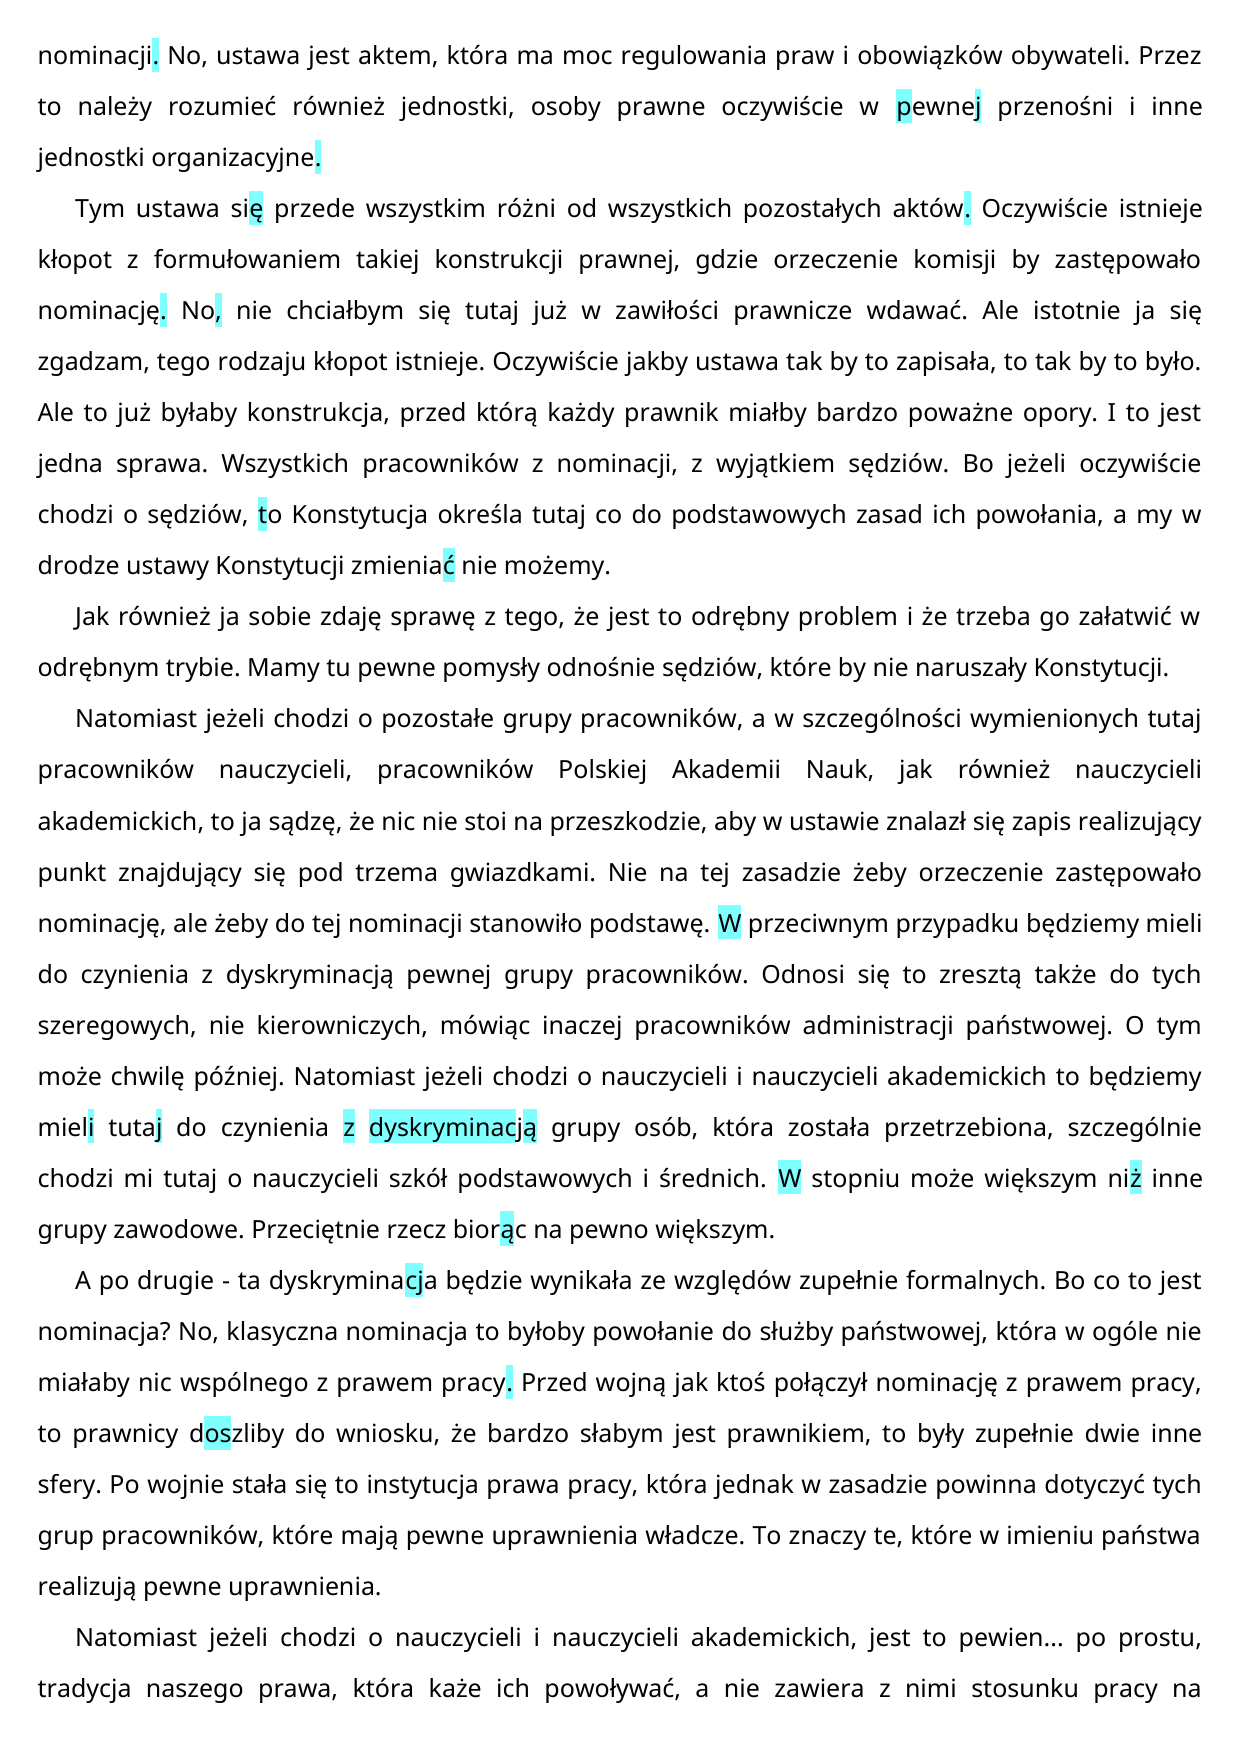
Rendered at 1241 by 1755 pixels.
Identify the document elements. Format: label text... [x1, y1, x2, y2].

text Natomiast jeżeli chodzi o pozostałe grupy pracowników, a w szczególności wymienionych tutaj pracowników nauczycieli, pracowników Polskiej Akademii Nauk, jak również nauczycieli akademickich, to ja sądzę, że nic nie stoi na przeszkodzie, aby w ustawie znalazł się zapis realizujący punkt znajdujący się pod trzema gwiazdkami. Nie na tej zasadzie żeby orzeczenie zastępowało nominację, ale żeby do tej nominacji stanowiło podstawę. W przeciwnym przypadku będziemy mieli do czynienia z dyskryminacją pewnej grupy pracowników. Odnosi się to zresztą także do tych szeregowych, nie kierowniczych, mówiąc inaczej pracowników administracji państwowej. O tym może chwilę później. Natomiast jeżeli chodzi o nauczycieli i nauczycieli akademickich to będziemy mieli tutaj do czynienia z dyskryminacją grupy osób, która została przetrzebiona, szczególnie chodzi mi tutaj o nauczycieli szkół podstawowych i średnich. W stopniu może większym niż inne grupy zawodowe. Przeciętnie rzecz biorąc na pewno większym. [37, 701, 1203, 1246]
text Tym ustawa się przede wszystkim różni od wszystkich pozostałych aktów. Oczywiście istnieje kłopot z formułowaniem takiej konstrukcji prawnej, gdzie orzeczenie komisji by zastępowało nominację. No, nie chciałbym się tutaj już w zawiłości prawnicze wdawać. Ale istotnie ja się zgadzam, tego rodzaju kłopot istnieje. Oczywiście jakby ustawa tak by to zapisała, to tak by to było. Ale to już byłaby konstrukcja, przed którą każdy prawnik miałby bardzo poważne opory. I to jest jedna sprawa. Wszystkich pracowników z nominacji, z wyjątkiem sędziów. Bo jeżeli oczywiście chodzi o sędziów, to Konstytucja określa tutaj co do podstawowych zasad ich powołania, a my w drodze ustawy Konstytucji zmieniać nie możemy. [37, 191, 1203, 582]
text A po drugie - ta dyskryminacja będzie wynikała ze względów zupełnie formalnych. Bo co to jest nominacja? No, klasyczna nominacja to byłoby powołanie do służby państwowej, która w ogóle nie miałaby nic wspólnego z prawem pracy. Przed wojną jak ktoś połączył nominację z prawem pracy, to prawnicy doszliby do wniosku, że bardzo słabym jest prawnikiem, to były zupełnie dwie inne sfery. Po wojnie stała się to instytucja prawa pracy, która jednak w zasadzie powinna dotyczyć tych grup pracowników, które mają pewne uprawnienia władcze. To znaczy te, które w imieniu państwa realizują pewne uprawnienia. [37, 1262, 1203, 1603]
text Natomiast jeżeli chodzi o nauczycieli i nauczycieli akademickich, jest to pewien... po prostu, tradycja naszego prawa, która każe ich powoływać, a nie zawiera z nimi stosunku pracy na [37, 1620, 1203, 1705]
text Jak również ja sobie zdaję sprawę z tego, że jest to odrębny problem i że trzeba go załatwić w odrębnym trybie. Mamy tu pewne pomysły odnośnie sędziów, które by nie naruszały Konstytucji. [37, 599, 1203, 684]
text nominacji. No, ustawa jest aktem, która ma moc regulowania praw i obowiązków obywateli. Przez to należy rozumieć również jednostki, osoby prawne oczywiście w pewnej przenośni i inne jednostki organizacyjne. [37, 37, 1203, 174]
